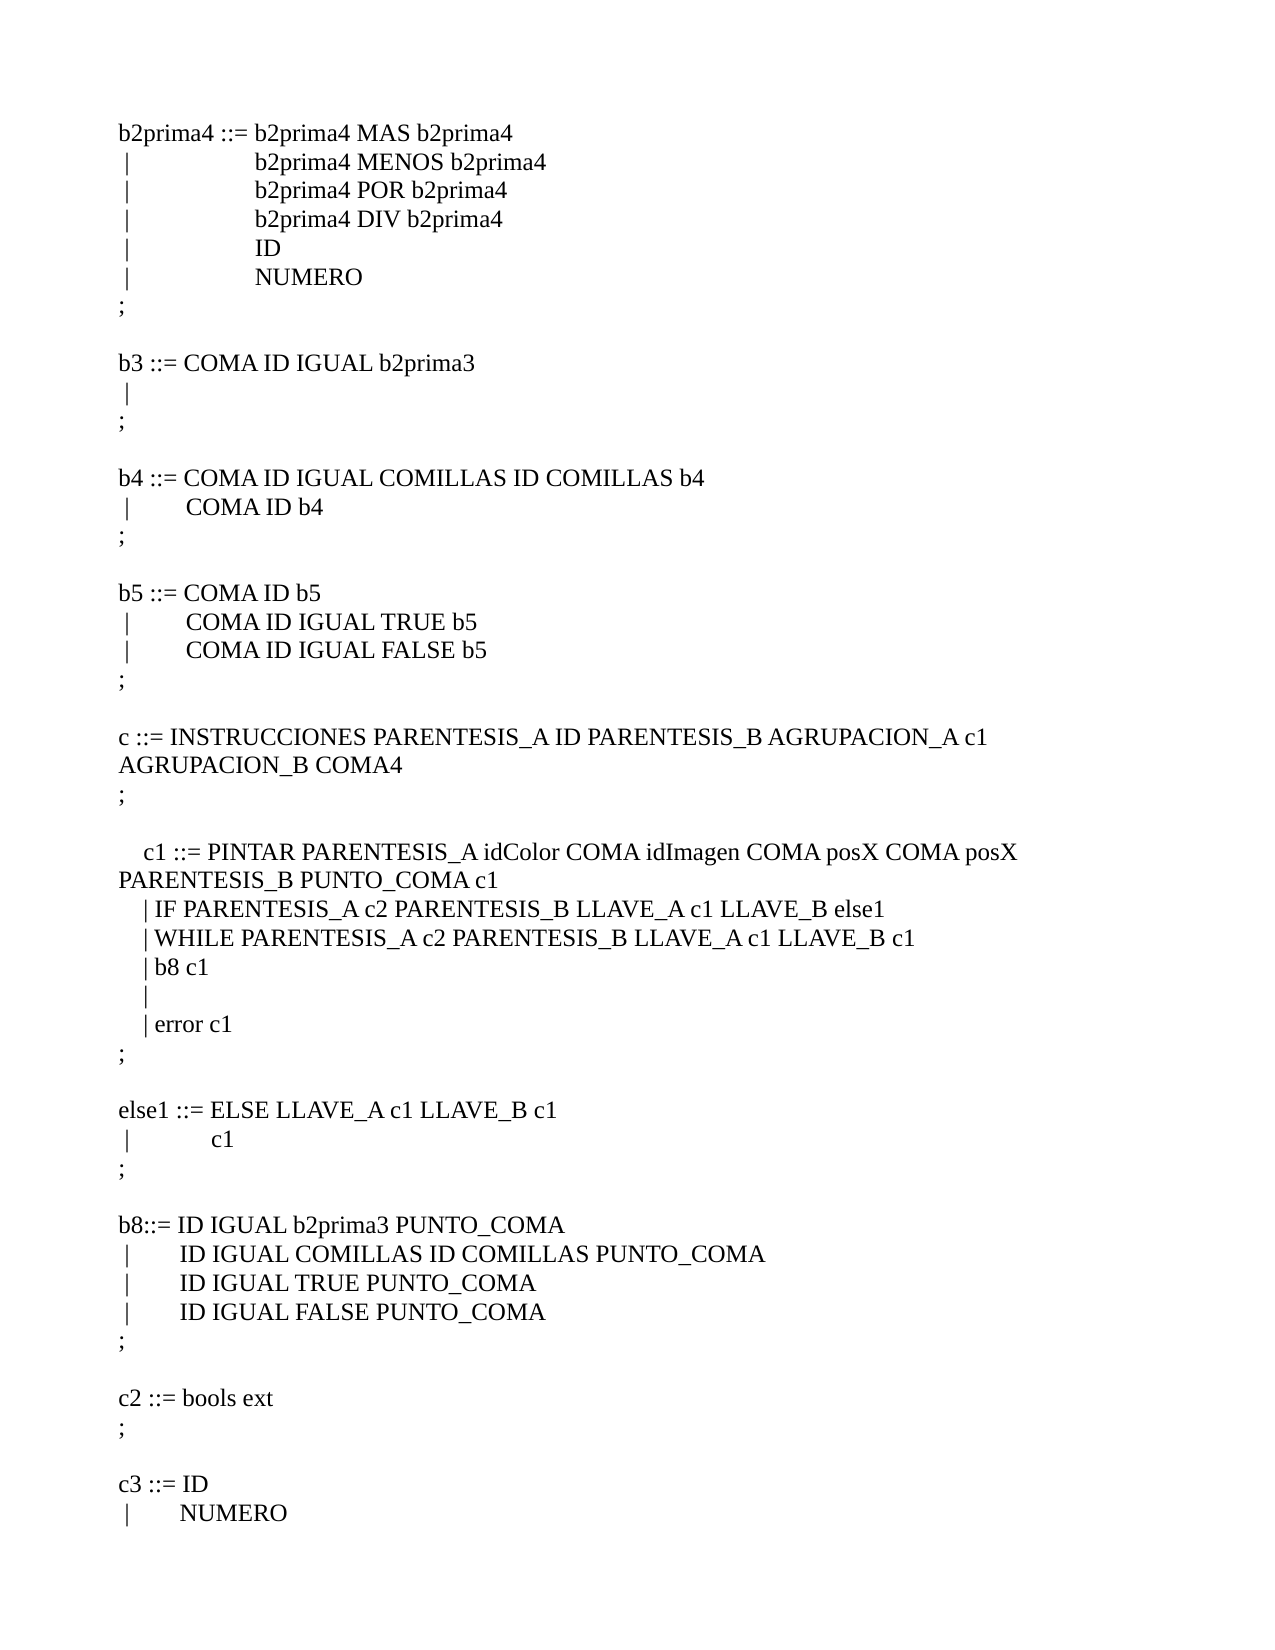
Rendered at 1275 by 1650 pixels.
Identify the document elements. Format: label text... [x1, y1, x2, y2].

text | b2prima4 DIV b2prima4 [118, 204, 1157, 233]
text b3 ::= COMA ID IGUAL b2prima3 [118, 348, 1157, 377]
text c ::= INSTRUCCIONES PARENTESIS_A ID PARENTESIS_B AGRUPACION_A c1 AGRUPACION_B COMA4 [118, 722, 1157, 779]
text ; [118, 406, 1157, 434]
text c2 ::= bools ext [118, 1383, 1157, 1412]
text ; [118, 664, 1157, 693]
text | c1 [118, 1124, 1157, 1153]
text | IF PARENTESIS_A c2 PARENTESIS_B LLAVE_A c1 LLAVE_B else1 [118, 894, 1157, 923]
text | ID [118, 233, 1157, 262]
text | [118, 377, 1157, 406]
text ; [118, 1412, 1157, 1441]
text | WHILE PARENTESIS_A c2 PARENTESIS_B LLAVE_A c1 LLAVE_B c1 [118, 923, 1157, 952]
text | ID IGUAL FALSE PUNTO_COMA [118, 1297, 1157, 1326]
text c1 ::= PINTAR PARENTESIS_A idColor COMA idImagen COMA posX COMA posX PARENTESIS_B PUNTO_COMA c1 [118, 837, 1157, 894]
text | b2prima4 POR b2prima4 [118, 176, 1157, 204]
text b4 ::= COMA ID IGUAL COMILLAS ID COMILLAS b4 [118, 463, 1157, 492]
text ; [118, 1038, 1157, 1067]
text else1 ::= ELSE LLAVE_A c1 LLAVE_B c1 [118, 1096, 1157, 1124]
text | [118, 981, 1157, 1009]
text | NUMERO [118, 1498, 1157, 1527]
text | COMA ID IGUAL TRUE b5 [118, 607, 1157, 636]
text ; [118, 1153, 1157, 1182]
text | COMA ID b4 [118, 492, 1157, 521]
text | b2prima4 MENOS b2prima4 [118, 147, 1157, 176]
text ; [118, 779, 1157, 808]
text b2prima4 ::= b2prima4 MAS b2prima4 [118, 118, 1157, 147]
text ; [118, 291, 1157, 319]
text | COMA ID IGUAL FALSE b5 [118, 636, 1157, 664]
text | error c1 [118, 1009, 1157, 1038]
text ; [118, 521, 1157, 549]
text | NUMERO [118, 262, 1157, 291]
text b5 ::= COMA ID b5 [118, 578, 1157, 607]
text | b8 c1 [118, 952, 1157, 981]
text | ID IGUAL COMILLAS ID COMILLAS PUNTO_COMA [118, 1239, 1157, 1268]
text ; [118, 1326, 1157, 1354]
text c3 ::= ID [118, 1469, 1157, 1498]
text | ID IGUAL TRUE PUNTO_COMA [118, 1268, 1157, 1297]
text b8::= ID IGUAL b2prima3 PUNTO_COMA [118, 1211, 1157, 1239]
